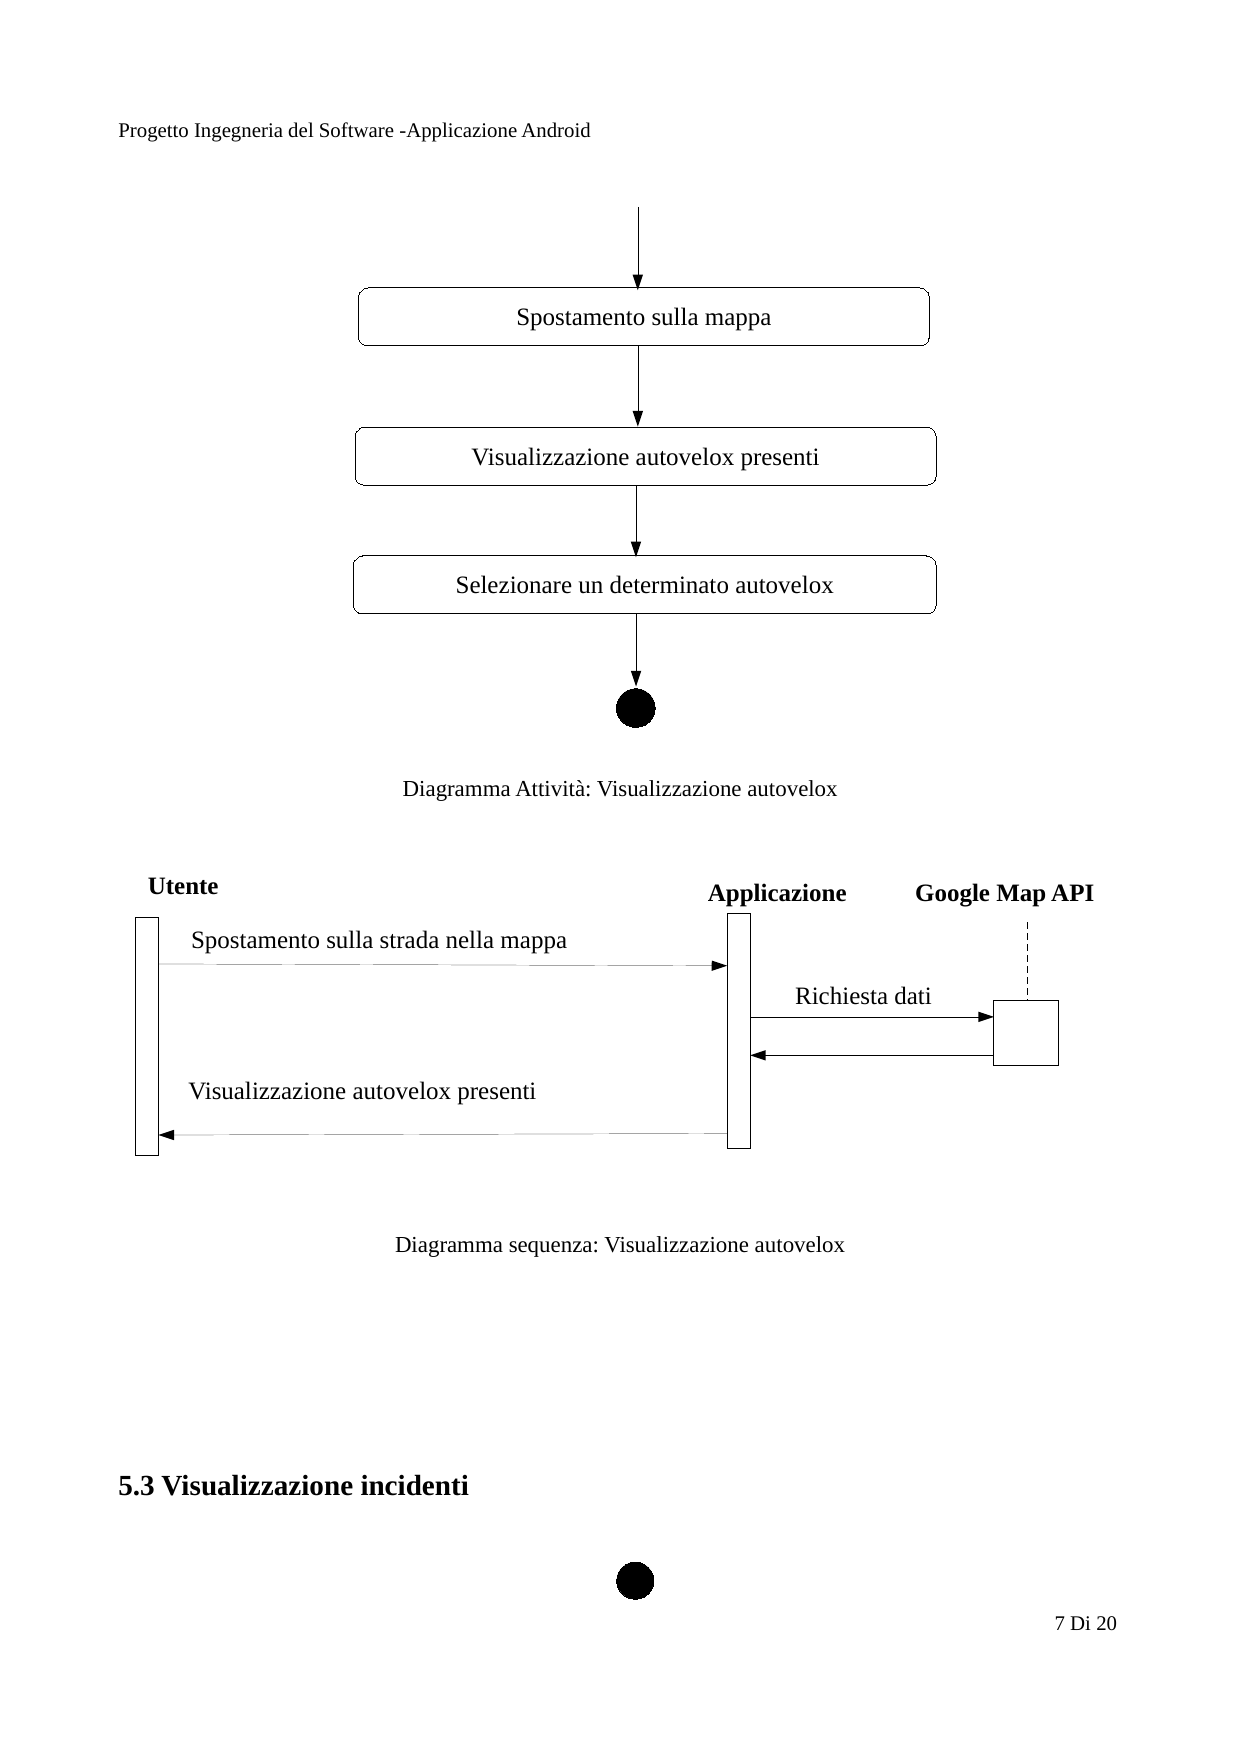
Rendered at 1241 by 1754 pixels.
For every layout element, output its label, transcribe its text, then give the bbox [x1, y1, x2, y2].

text Diagramma Attività: Visualizzazione autovelox [118, 775, 1122, 802]
text Diagramma sequenza: Visualizzazione autovelox [118, 1231, 1122, 1257]
subtitle 5.3 Visualizzazione incidenti [118, 1468, 1122, 1501]
